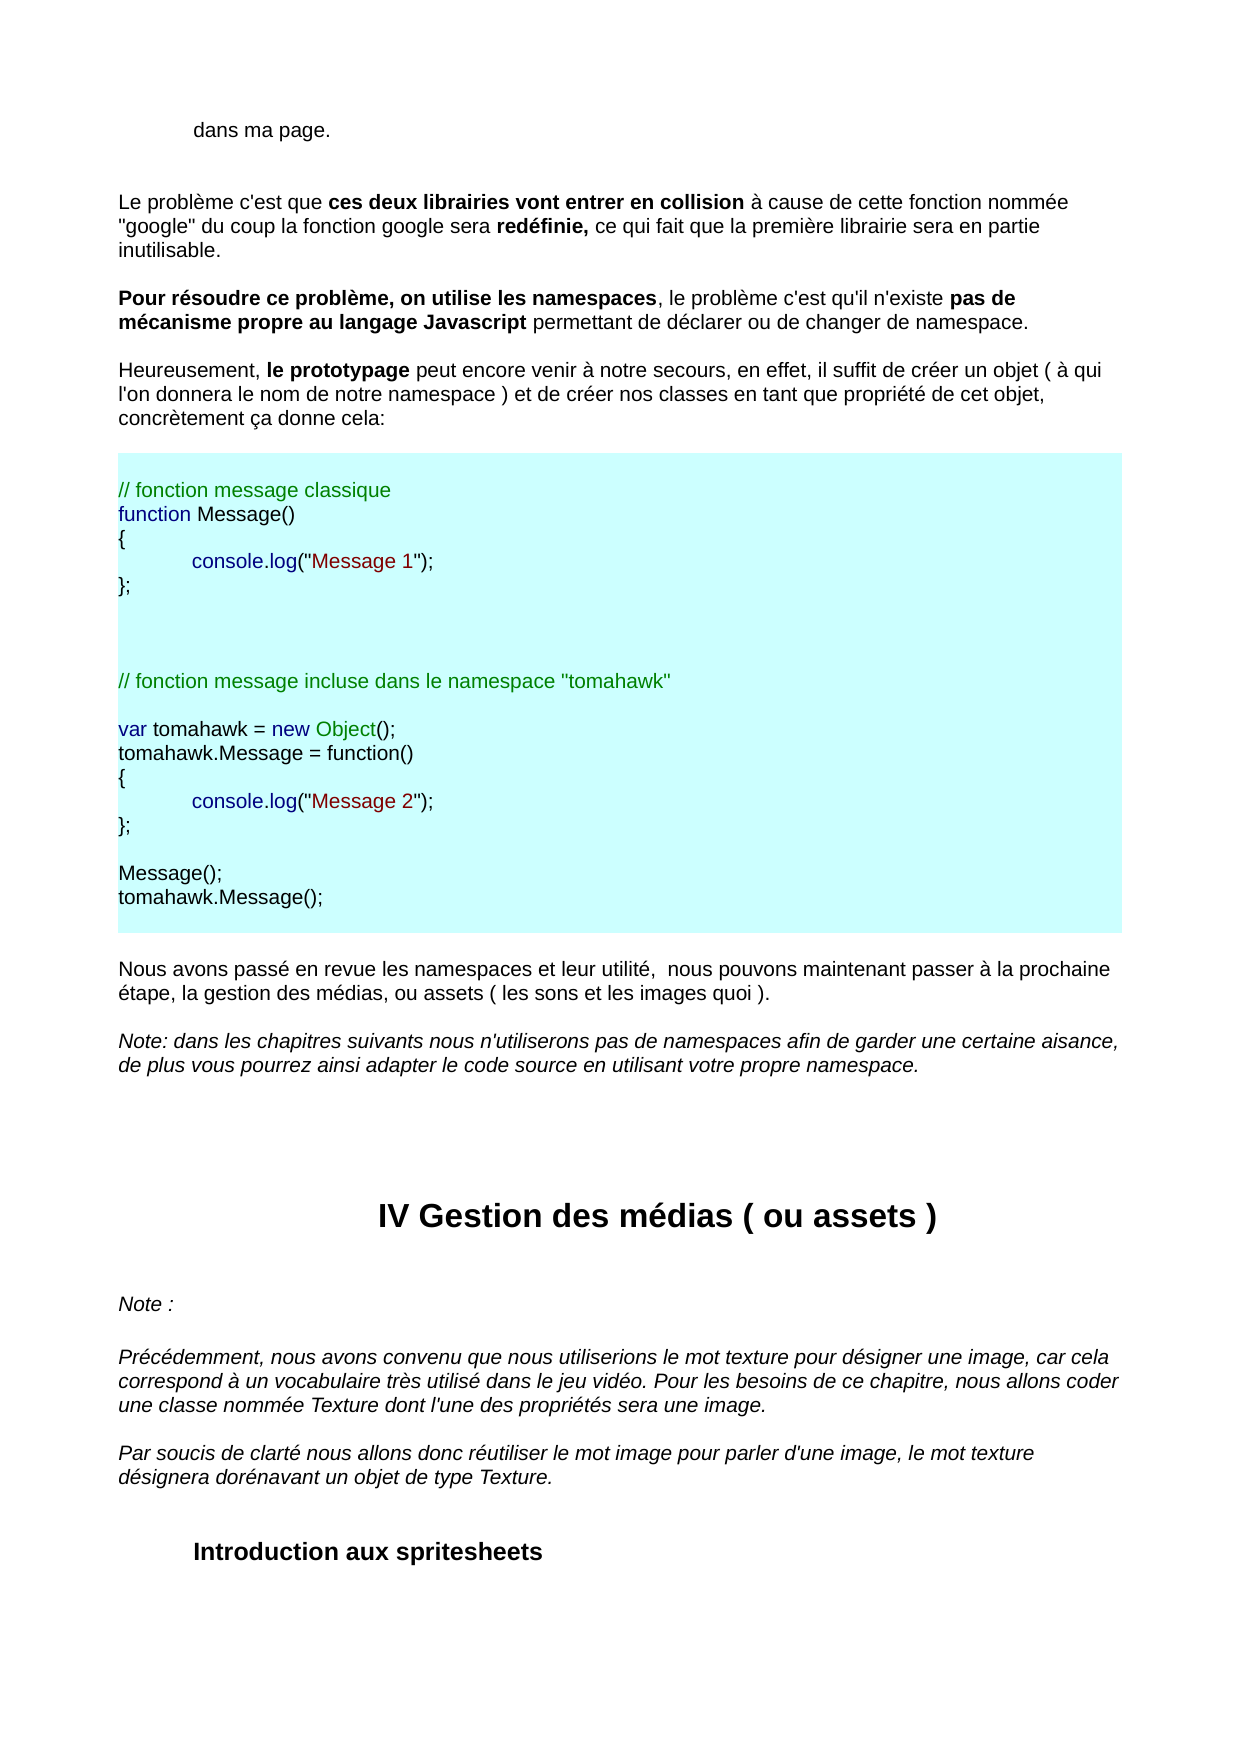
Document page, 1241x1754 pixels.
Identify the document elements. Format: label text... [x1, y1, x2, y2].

text // fonction message classique [118, 477, 1122, 501]
text console.log("Message 2"); [118, 789, 1122, 813]
text { [118, 765, 1122, 789]
text Le problème c'est que ces deux librairies vont entrer en collision à cause de cette fonction nommée "google" du coup la fonction google sera redéfinie, ce qui fait que la première librairie sera en partie inutilisable. [118, 190, 1122, 262]
text Nous avons passé en revue les namespaces et leur utilité, nous pouvons maintenant passer à la prochaine étape, la gestion des médias, ou assets ( les sons et les images quoi ). [118, 957, 1122, 1004]
text // fonction message incluse dans le namespace "tomahawk" [118, 669, 1122, 693]
text function Message() [118, 501, 1122, 525]
text }; [118, 813, 1122, 837]
text }; [118, 573, 1122, 597]
text Message(); [118, 861, 1122, 885]
text Heureusement, le prototypage peut encore venir à notre secours, en effet, il suffit de créer un objet ( à qui l'on donnera le nom de notre namespace ) et de créer nos classes en tant que propriété de cet objet, concrètement ça donne cela: [118, 358, 1122, 429]
list Introduction aux spritesheets [156, 1537, 1122, 1565]
text Pour résoudre ce problème, on utilise les namespaces, le problème c'est qu'il n'existe pas de mécanisme propre au langage Javascript permettant de déclarer ou de changer de namespace. [118, 286, 1122, 334]
text tomahawk.Message(); [118, 885, 1122, 909]
text Note : [118, 1292, 1122, 1316]
text Par soucis de clarté nous allons donc réutiliser le mot image pour parler d'une image, le mot texture désignera dorénavant un objet de type Texture. [118, 1441, 1122, 1489]
list IV Gestion des médias ( ou assets ) [156, 1196, 1122, 1235]
text console.log("Message 1"); [118, 549, 1122, 573]
text Précédemment, nous avons convenu que nous utiliserions le mot texture pour désigner une image, car cela correspond à un vocabulaire très utilisé dans le jeu vidéo. Pour les besoins de ce chapitre, nous allons coder une classe nommée Texture dont l'une des propriétés sera une image. [118, 1345, 1122, 1417]
text var tomahawk = new Object(); [118, 717, 1122, 741]
text tomahawk.Message = function() [118, 741, 1122, 765]
text { [118, 525, 1122, 549]
text Note: dans les chapitres suivants nous n'utiliserons pas de namespaces afin de garder une certaine aisance, de plus vous pourrez ainsi adapter le code source en utilisant votre propre namespace. [118, 1028, 1122, 1076]
list dans ma page. [156, 118, 1122, 142]
